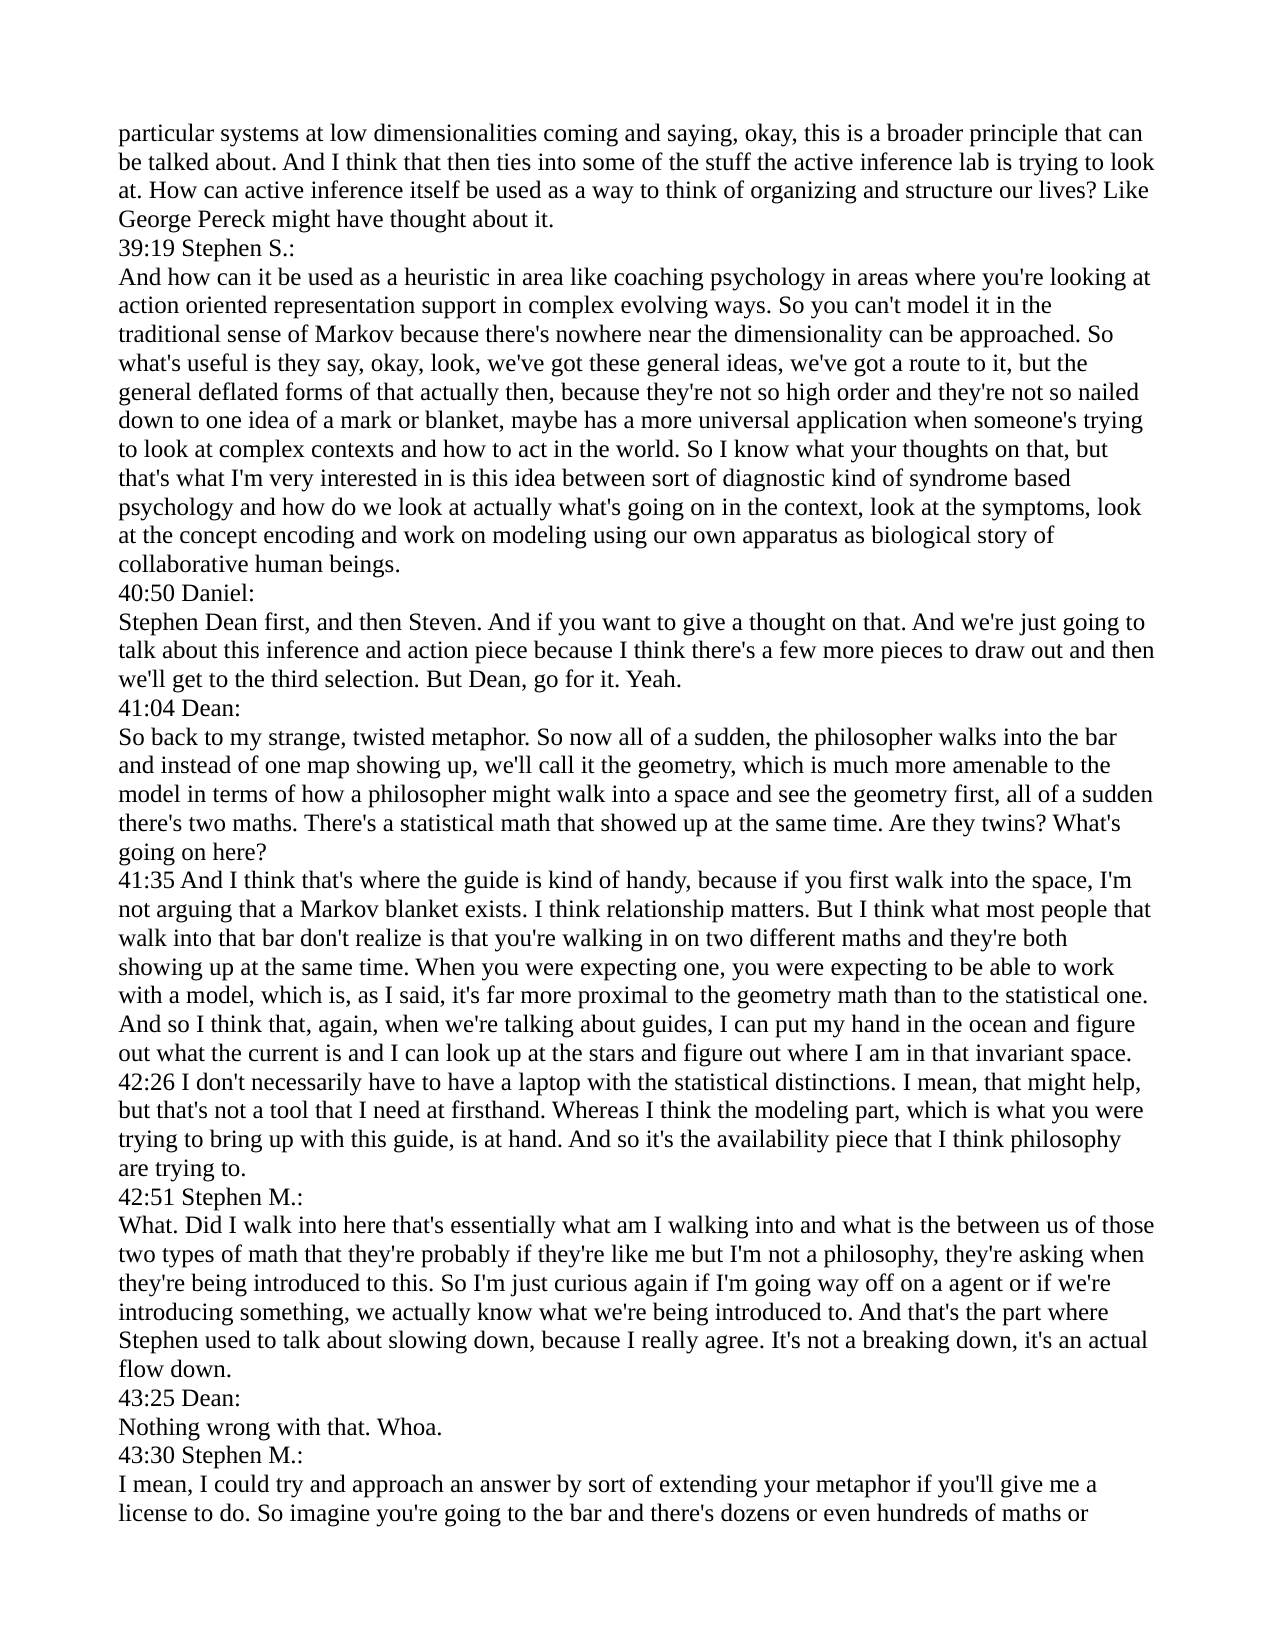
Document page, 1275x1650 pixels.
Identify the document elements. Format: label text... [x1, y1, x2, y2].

text particular systems at low dimensionalities coming and saying, okay, this is a broader principle that can be talked about. And I think that then ties into some of the stuff the active inference lab is trying to look at. How can active inference itself be used as a way to think of organizing and structure our lives? Like George Pereck might have thought about it. 39:19 Stephen S.: And how can it be used as a heuristic in area like coaching psychology in areas where you're looking at action oriented representation support in complex evolving ways. So you can't model it in the traditional sense of Markov because there's nowhere near the dimensionality can be approached. So what's useful is they say, okay, look, we've got these general ideas, we've got a route to it, but the general deflated forms of that actually then, because they're not so high order and they're not so nailed down to one idea of a mark or blanket, maybe has a more universal application when someone's trying to look at complex contexts and how to act in the world. So I know what your thoughts on that, but that's what I'm very interested in is this idea between sort of diagnostic kind of syndrome based psychology and how do we look at actually what's going on in the context, look at the symptoms, look at the concept encoding and work on modeling using our own apparatus as biological story of collaborative human beings. 40:50 Daniel: Stephen Dean first, and then Steven. And if you want to give a thought on that. And we're just going to talk about this inference and action piece because I think there's a few more pieces to draw out and then we'll get to the third selection. But Dean, go for it. Yeah. 41:04 Dean: So back to my strange, twisted metaphor. So now all of a sudden, the philosopher walks into the bar and instead of one map showing up, we'll call it the geometry, which is much more amenable to the model in terms of how a philosopher might walk into a space and see the geometry first, all of a sudden there's two maths. There's a statistical math that showed up at the same time. Are they twins? What's going on here? 41:35 And I think that's where the guide is kind of handy, because if you first walk into the space, I'm not arguing that a Markov blanket exists. I think relationship matters. But I think what most people that walk into that bar don't realize is that you're walking in on two different maths and they're both showing up at the same time. When you were expecting one, you were expecting to be able to work with a model, which is, as I said, it's far more proximal to the geometry math than to the statistical one. And so I think that, again, when we're talking about guides, I can put my hand in the ocean and figure out what the current is and I can look up at the stars and figure out where I am in that invariant space. 42:26 I don't necessarily have to have a laptop with the statistical distinctions. I mean, that might help, but that's not a tool that I need at firsthand. Whereas I think the modeling part, which is what you were trying to bring up with this guide, is at hand. And so it's the availability piece that I think philosophy are trying to. 42:51 Stephen M.: What. Did I walk into here that's essentially what am I walking into and what is the between us of those two types of math that they're probably if they're like me but I'm not a philosophy, they're asking when they're being introduced to this. So I'm just curious again if I'm going way off on a agent or if we're introducing something, we actually know what we're being introduced to. And that's the part where Stephen used to talk about slowing down, because I really agree. It's not a breaking down, it's an actual flow down. 43:25 Dean: Nothing wrong with that. Whoa. 43:30 Stephen M.: I mean, I could try and approach an answer by sort of extending your metaphor if you'll give me a license to do. So imagine you're going to the bar and there's dozens or even hundreds of maths or [118, 118, 1157, 1527]
